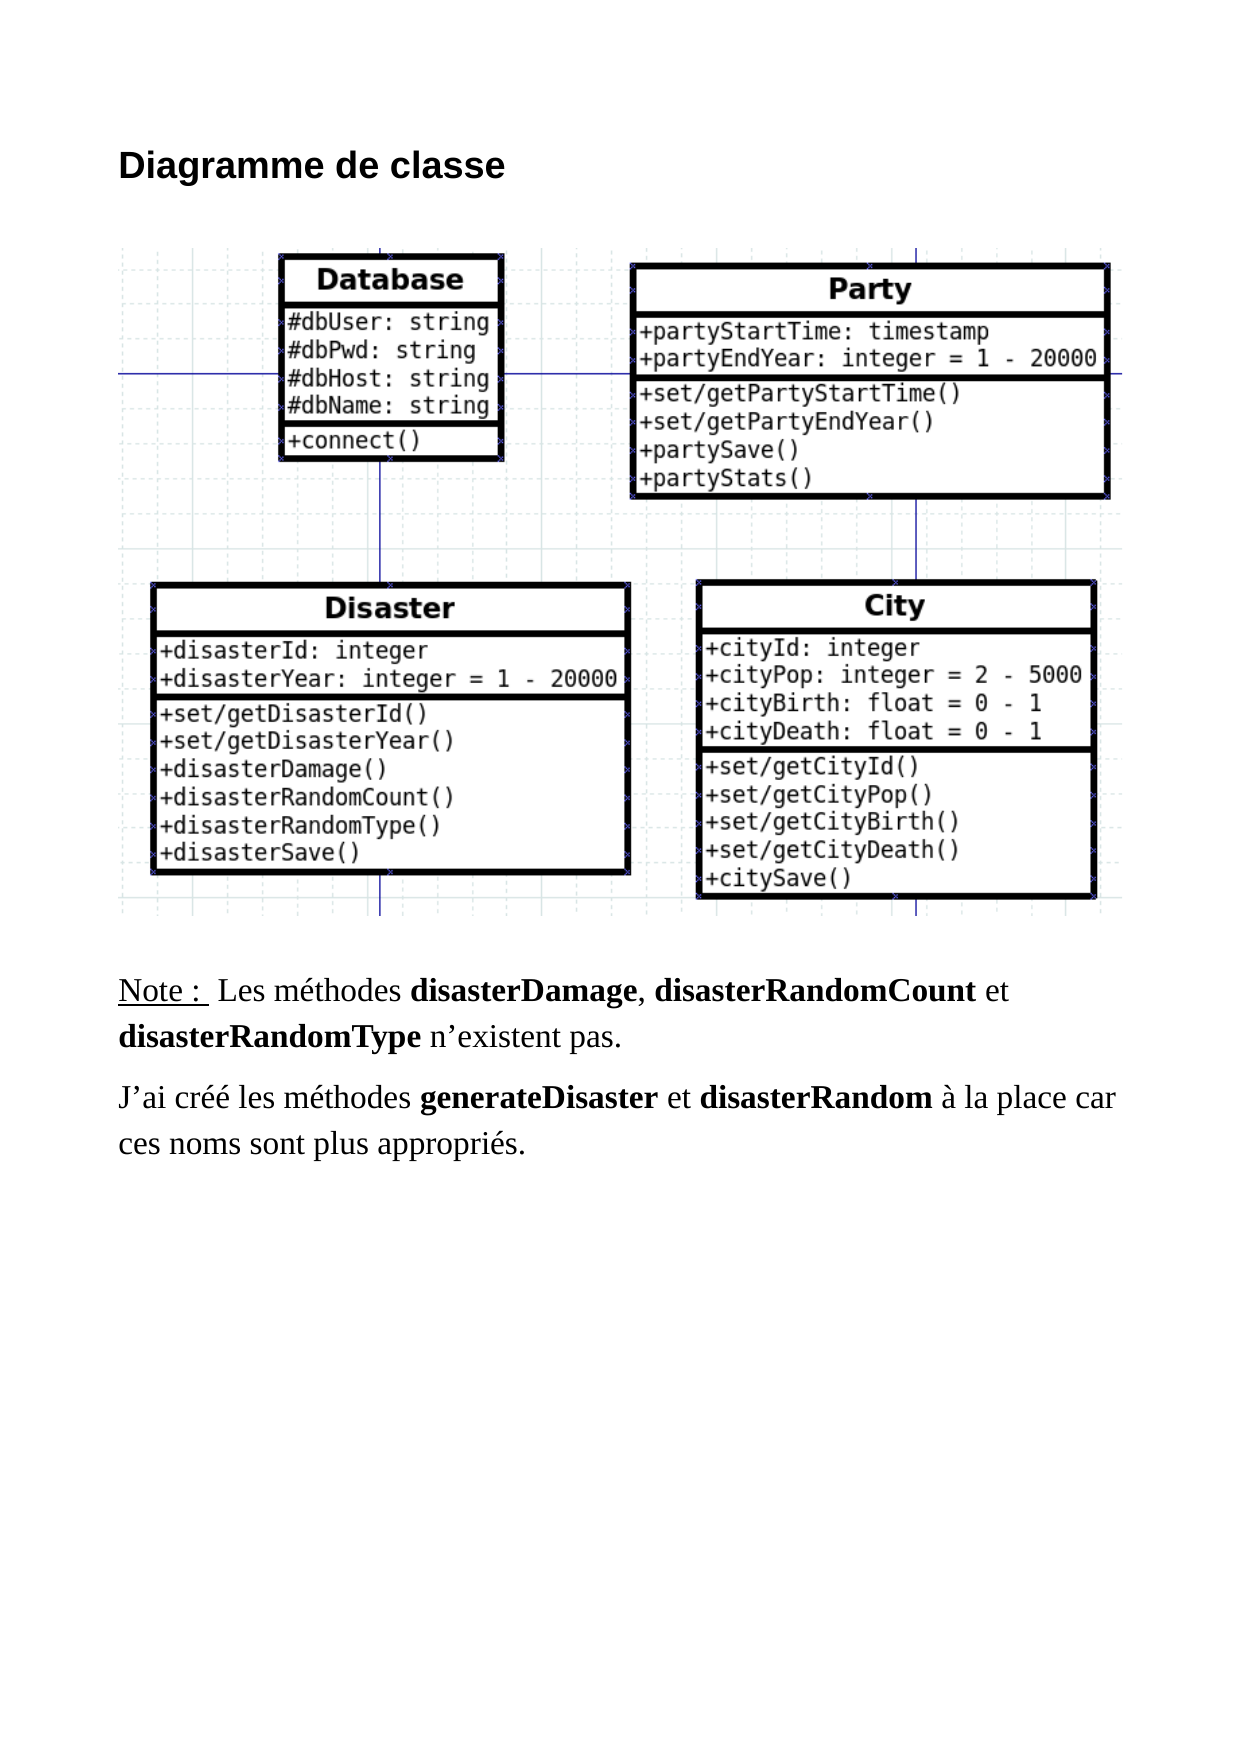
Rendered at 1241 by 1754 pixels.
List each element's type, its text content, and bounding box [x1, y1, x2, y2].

text Note : Les méthodes disasterDamage, disasterRandomCount et disasterRandomType n’existent pas. [118, 971, 1122, 1055]
subtitle Diagramme de classe [118, 143, 1122, 187]
text J’ai créé les méthodes generateDisaster et disasterRandom à la place car ces noms sont plus appropriés. [118, 1077, 1122, 1161]
picture [118, 248, 1123, 916]
